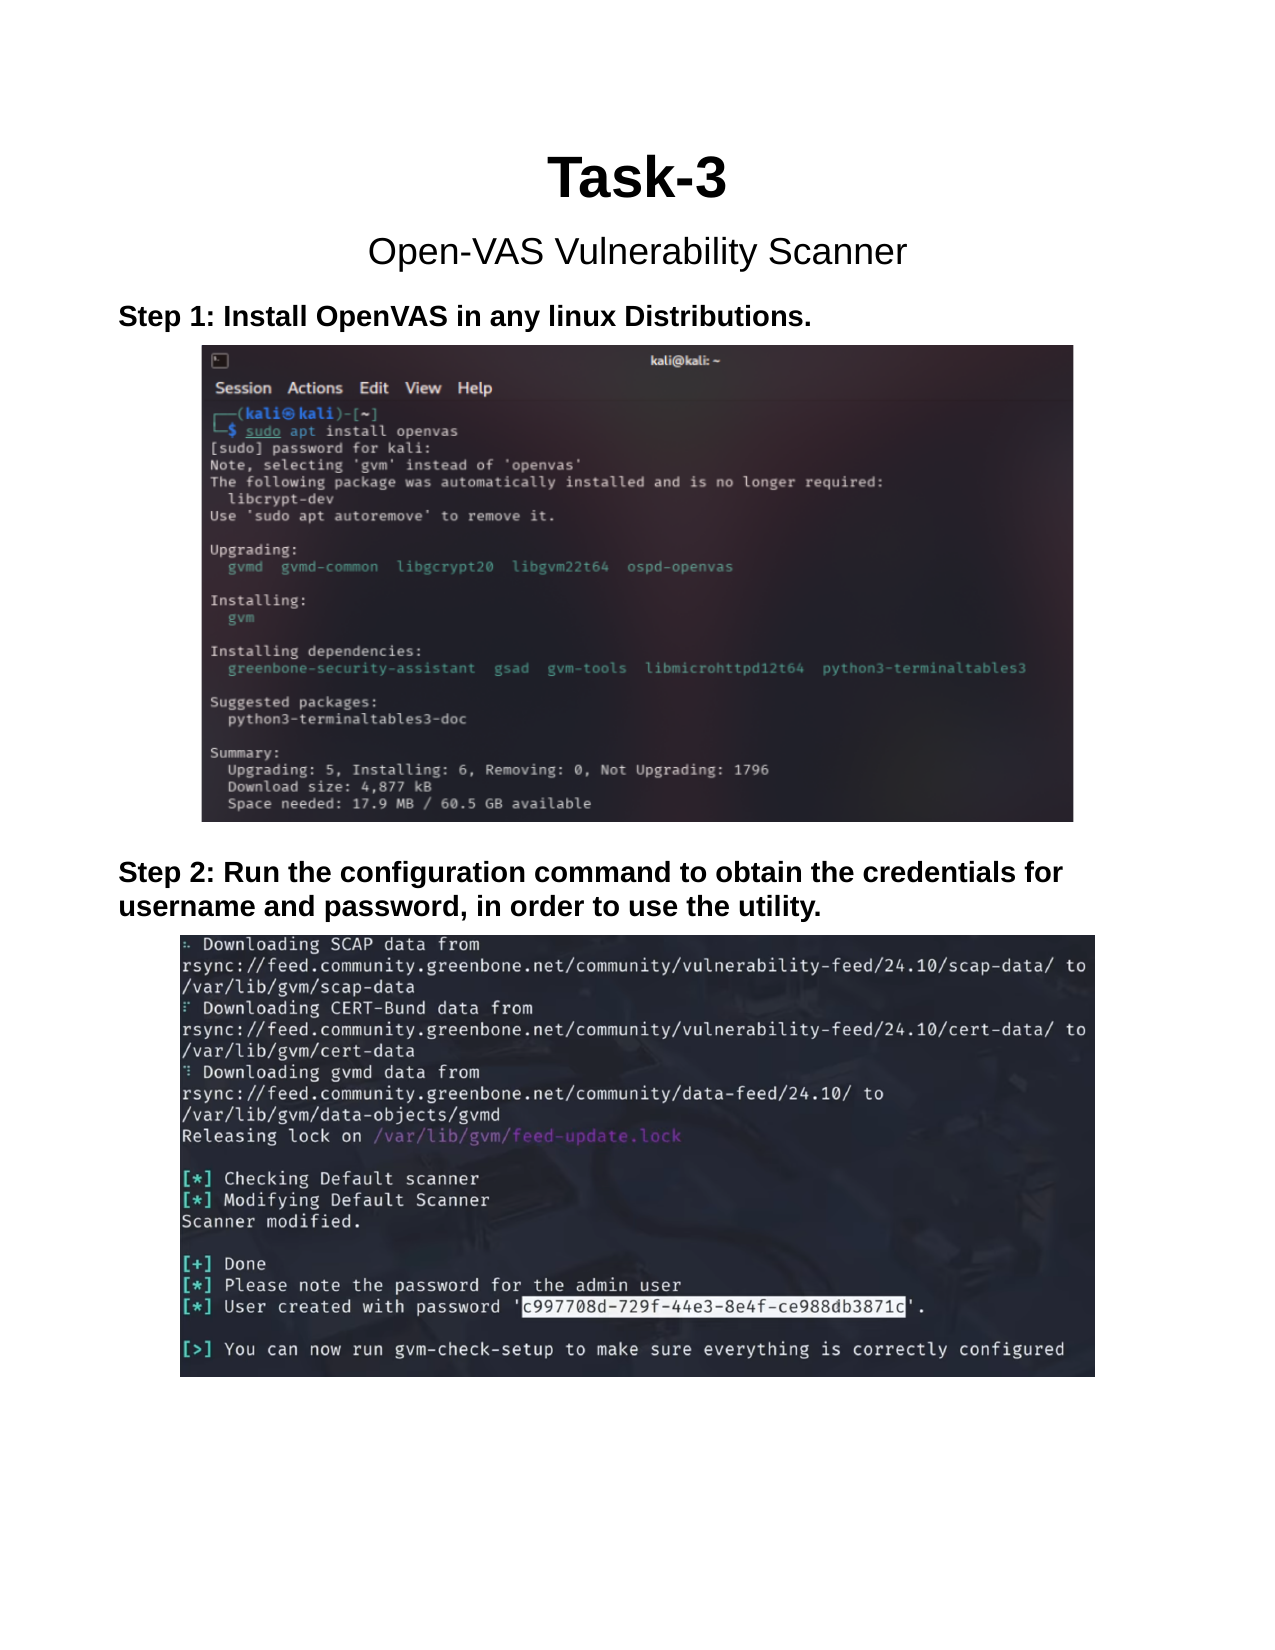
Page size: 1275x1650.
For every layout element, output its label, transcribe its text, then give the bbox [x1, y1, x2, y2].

title Task-3 [118, 143, 1157, 210]
picture [201, 345, 1074, 822]
subtitle Step 1: Install OpenVAS in any linux Distributions. [118, 299, 1157, 333]
subtitle Step 2: Run the configuration command to obtain the credentials for username and password, in order to use the utility. [118, 360, 1157, 923]
picture [180, 935, 1095, 1377]
subtitle Open-VAS Vulnerability Scanner [118, 229, 1157, 272]
